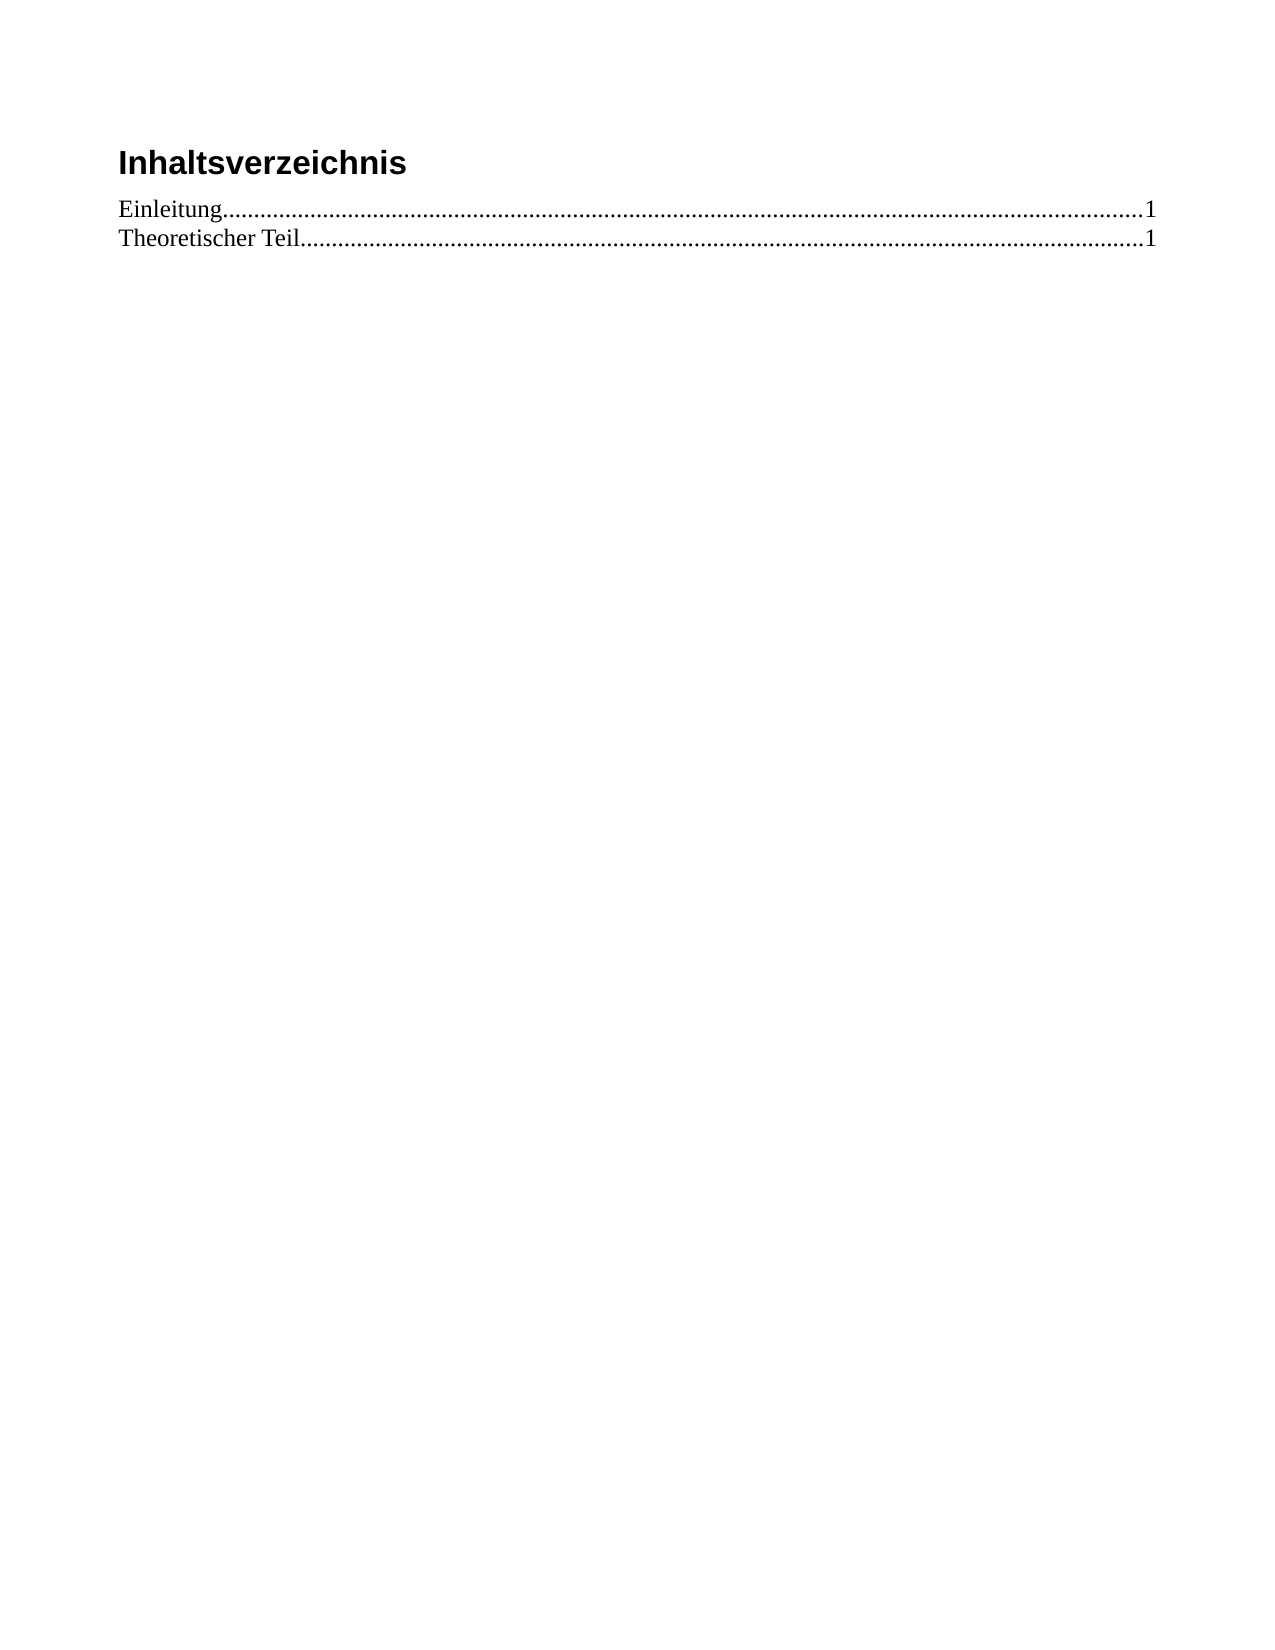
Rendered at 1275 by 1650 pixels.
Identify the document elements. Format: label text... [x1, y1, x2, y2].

text Einleitung 1 [118, 194, 1157, 223]
text Theoretischer Teil 1 [118, 223, 1157, 252]
subtitle Inhaltsverzeichnis [118, 143, 1157, 182]
